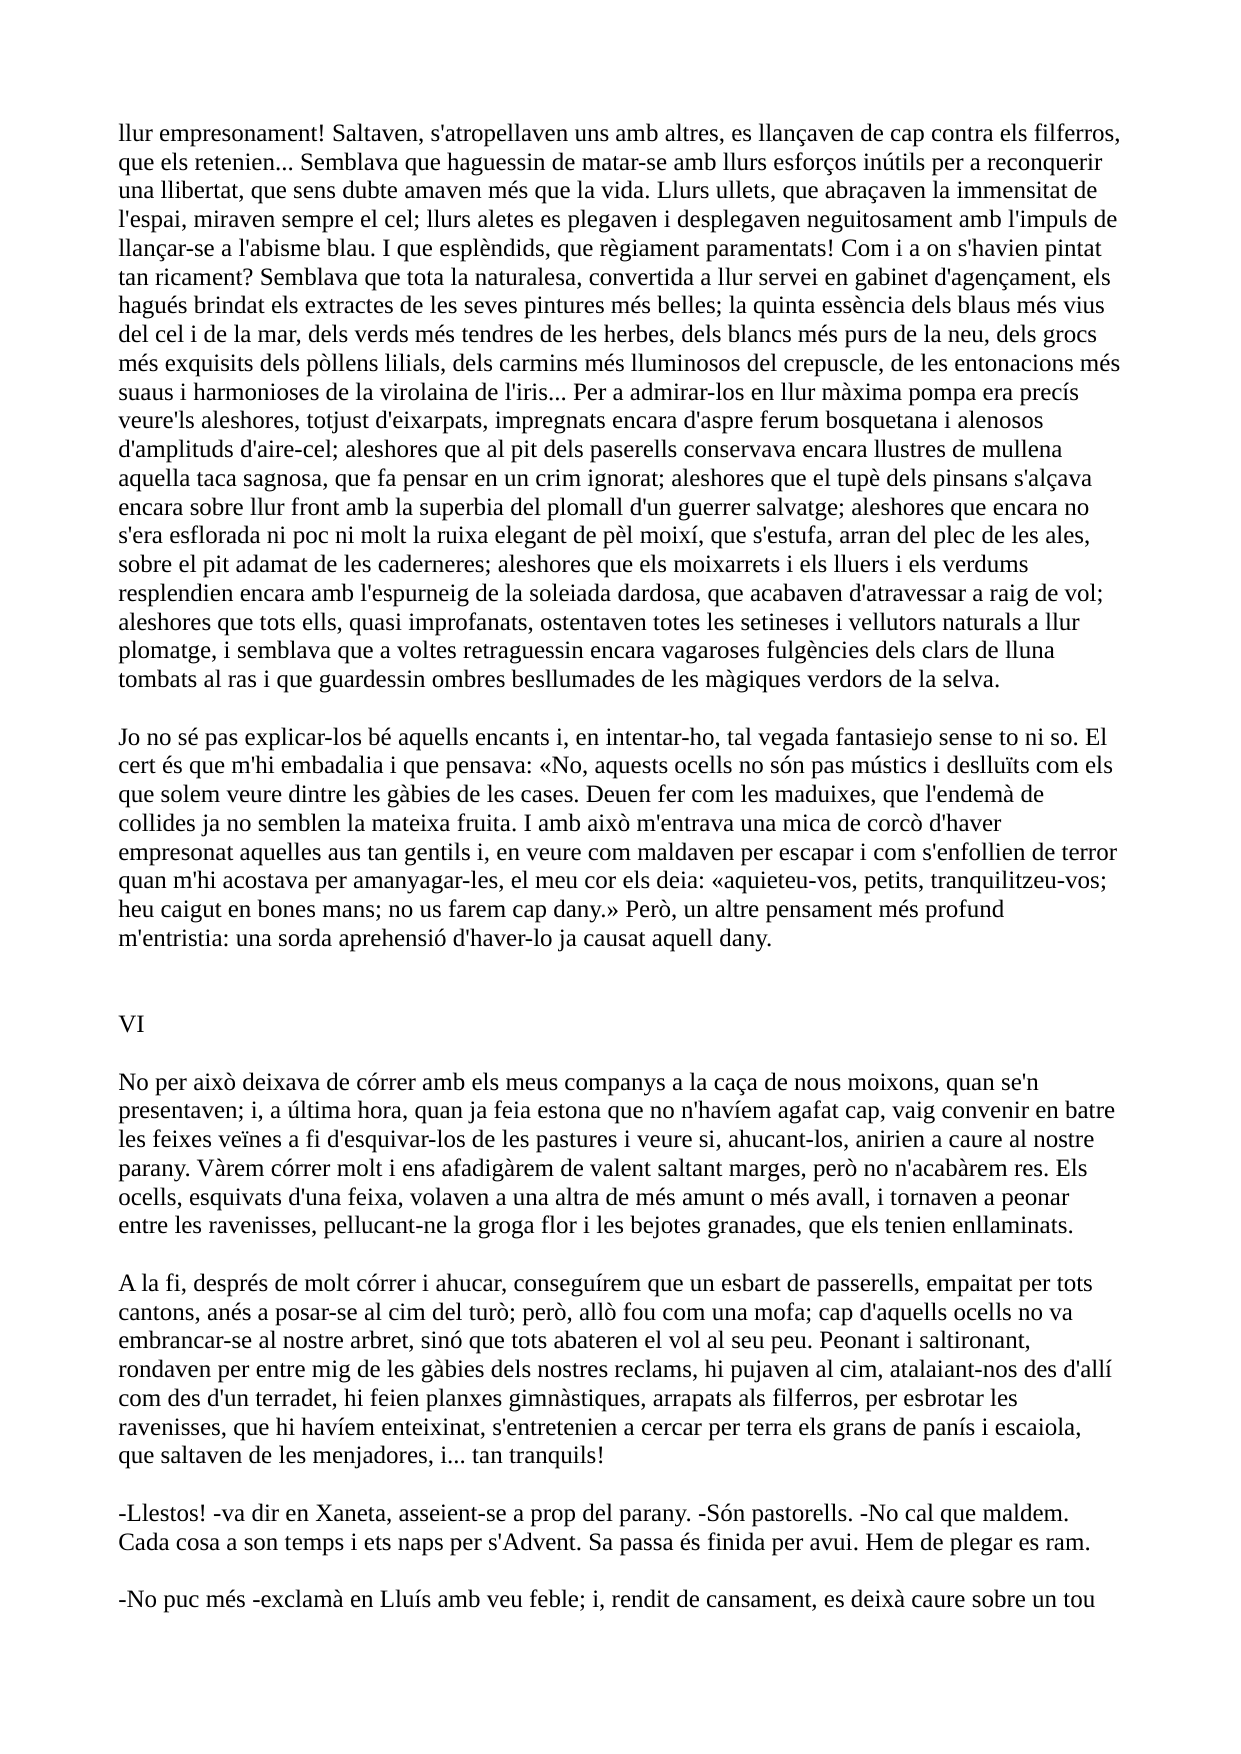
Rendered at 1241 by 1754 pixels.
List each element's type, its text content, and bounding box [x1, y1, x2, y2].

text A la fi, després de molt córrer i ahucar, conseguírem que un esbart de passerells, empaitat per tots cantons, anés a posar-se al cim del turò; però, allò fou com una mofa; cap d'aquells ocells no va embrancar-se al nostre arbret, sinó que tots abateren el vol al seu peu. Peonant i saltironant, rondaven per entre mig de les gàbies dels nostres reclams, hi pujaven al cim, atalaiant-nos des d'allí com des d'un terradet, hi feien planxes gimnàstiques, arrapats als filferros, per esbrotar les ravenisses, que hi havíem enteixinat, s'entretenien a cercar per terra els grans de panís i escaiola, que saltaven de les menjadores, i... tan tranquils! [118, 1268, 1122, 1469]
text No per això deixava de córrer amb els meus companys a la caça de nous moixons, quan se'n presentaven; i, a última hora, quan ja feia estona que no n'havíem agafat cap, vaig convenir en batre les feixes veïnes a fi d'esquivar-los de les pastures i veure si, ahucant-los, anirien a caure al nostre parany. Vàrem córrer molt i ens afadigàrem de valent saltant marges, però no n'acabàrem res. Els ocells, esquivats d'una feixa, volaven a una altra de més amunt o més avall, i tornaven a peonar entre les ravenisses, pellucant-ne la groga flor i les bejotes granades, que els tenien enllaminats. [118, 1067, 1122, 1239]
text Jo no sé pas explicar-los bé aquells encants i, en intentar-ho, tal vegada fantasiejo sense to ni so. El cert és que m'hi embadalia i que pensava: «No, aquests ocells no són pas mústics i deslluïts com els que solem veure dintre les gàbies de les cases. Deuen fer com les maduixes, que l'endemà de collides ja no semblen la mateixa fruita. I amb això m'entrava una mica de corcò d'haver empresonat aquelles aus tan gentils i, en veure com maldaven per escapar i com s'enfollien de terror quan m'hi acostava per amanyagar-les, el meu cor els deia: «aquieteu-vos, petits, tranquilitzeu-vos; heu caigut en bones mans; no us farem cap dany.» Però, un altre pensament més profund m'entristia: una sorda aprehensió d'haver-lo ja causat aquell dany. [118, 722, 1122, 952]
text VI [118, 1009, 1122, 1038]
text llur empresonament! Saltaven, s'atropellaven uns amb altres, es llançaven de cap contra els filferros, que els retenien... Semblava que haguessin de matar-se amb llurs esforços inútils per a reconquerir una llibertat, que sens dubte amaven més que la vida. Llurs ullets, que abraçaven la immensitat de l'espai, miraven sempre el cel; llurs aletes es plegaven i desplegaven neguitosament amb l'impuls de llançar-se a l'abisme blau. I que esplèndids, que règiament paramentats! Com i a on s'havien pintat tan ricament? Semblava que tota la naturalesa, convertida a llur servei en gabinet d'agençament, els hagués brindat els extractes de les seves pintures més belles; la quinta essència dels blaus més vius del cel i de la mar, dels verds més tendres de les herbes, dels blancs més purs de la neu, dels grocs més exquisits dels pòllens lilials, dels carmins més lluminosos del crepuscle, de les entonacions més suaus i harmonioses de la virolaina de l'iris... Per a admirar-los en llur màxima pompa era precís veure'ls aleshores, totjust d'eixarpats, impregnats encara d'aspre ferum bosquetana i alenosos d'amplituds d'aire-cel; aleshores que al pit dels paserells conservava encara llustres de mullena aquella taca sagnosa, que fa pensar en un crim ignorat; aleshores que el tupè dels pinsans s'alçava encara sobre llur front amb la superbia del plomall d'un guerrer salvatge; aleshores que encara no s'era esflorada ni poc ni molt la ruixa elegant de pèl moixí, que s'estufa, arran del plec de les ales, sobre el pit adamat de les caderneres; aleshores que els moixarrets i els lluers i els verdums resplendien encara amb l'espurneig de la soleiada dardosa, que acabaven d'atravessar a raig de vol; aleshores que tots ells, quasi improfanats, ostentaven totes les setineses i vellutors naturals a llur plomatge, i semblava que a voltes retraguessin encara vagaroses fulgències dels clars de lluna tombats al ras i que guardessin ombres besllumades de les màgiques verdors de la selva. [118, 118, 1122, 693]
text -Llestos! -va dir en Xaneta, asseient-se a prop del parany. -Són pastorells. -No cal que maldem. Cada cosa a son temps i ets naps per s'Advent. Sa passa és finida per avui. Hem de plegar es ram. [118, 1498, 1122, 1556]
text -No puc més -exclamà en Lluís amb veu feble; i, rendit de cansament, es deixà caure sobre un tou [118, 1584, 1122, 1613]
